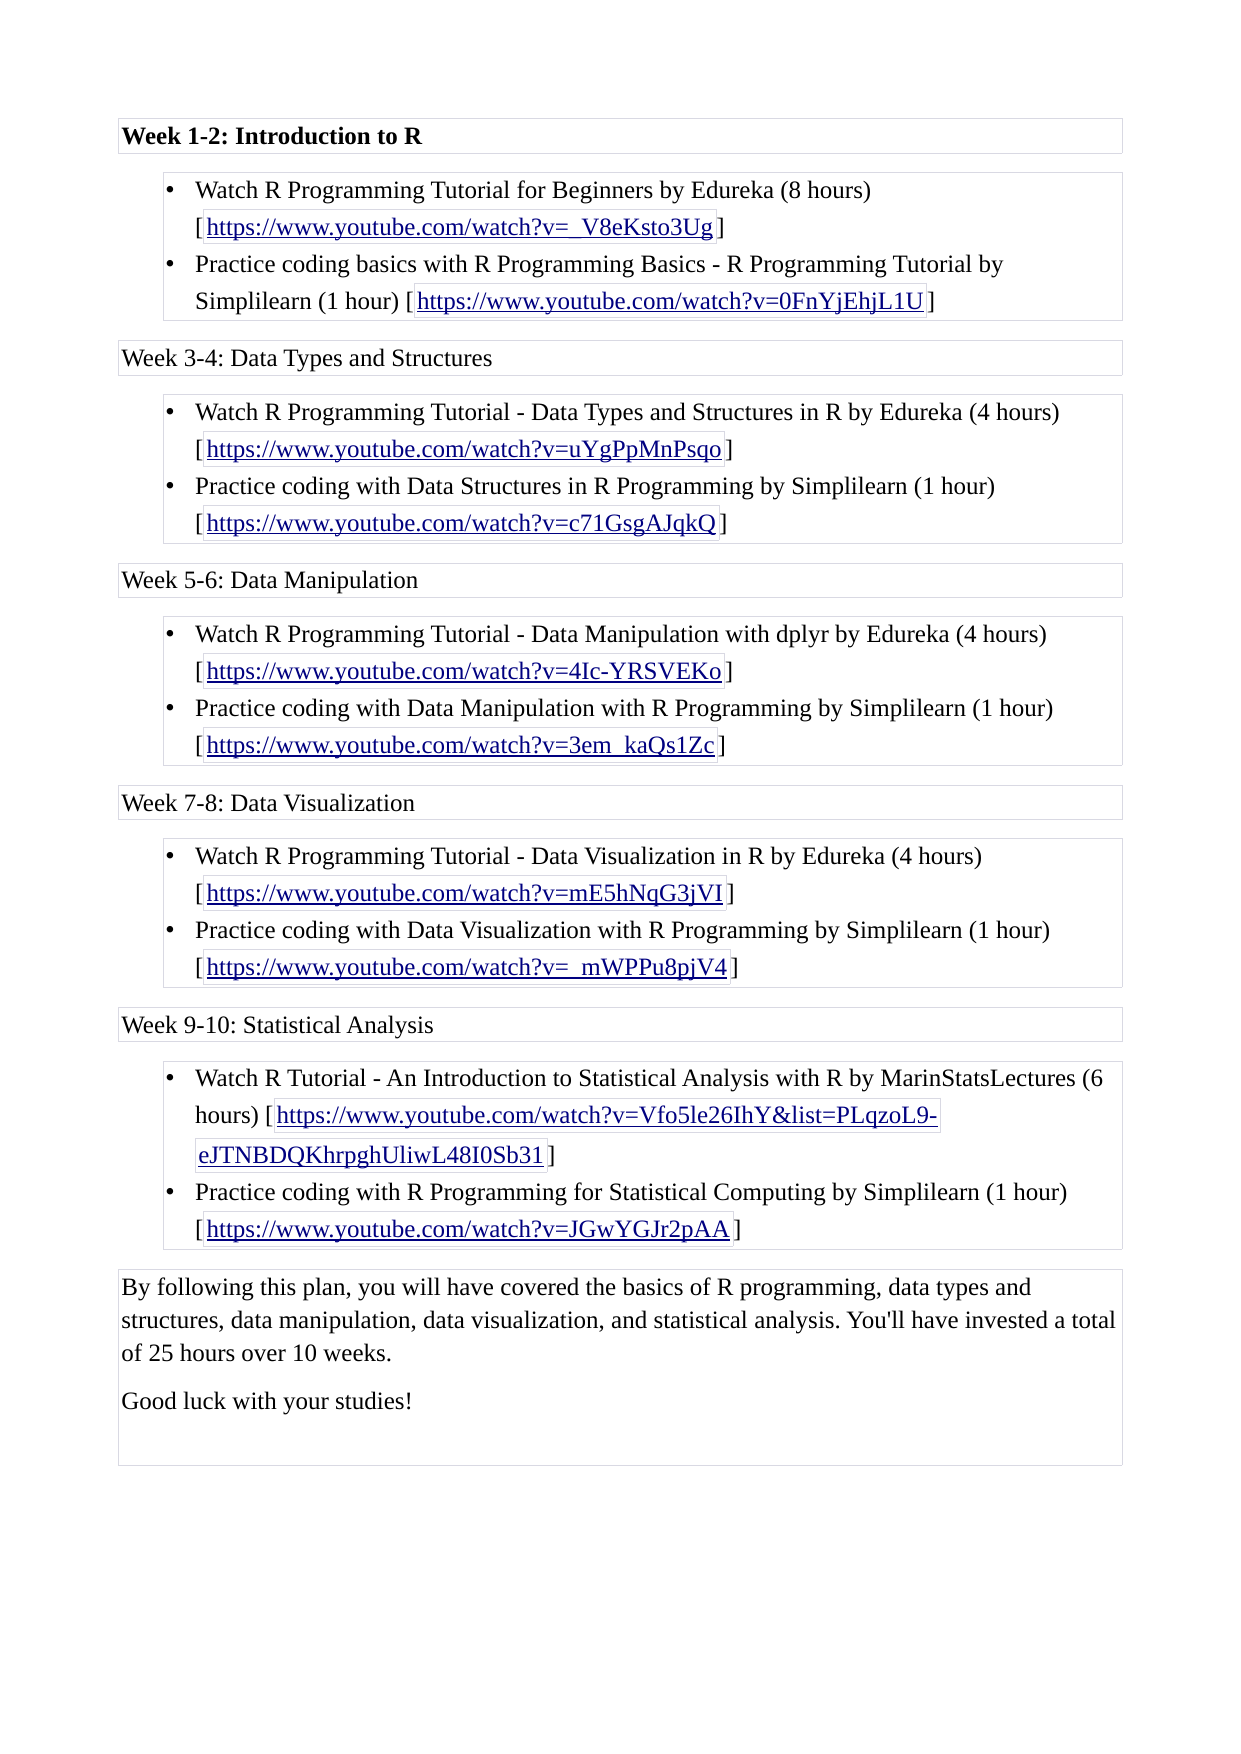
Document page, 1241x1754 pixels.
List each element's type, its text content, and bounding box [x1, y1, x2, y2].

list Watch R Tutorial - An Introduction to Statistical Analysis with R by MarinStatsLectures (6 hours) [https://www.youtube.com/watch?v=Vfo5le26IhY&list=PLqzoL9-eJTNBDQKhrpghUliwL48I0Sb31] [164, 1062, 1122, 1172]
list Practice coding with Data Structures in R Programming by Simplilearn (1 hour) [https://www.youtube.com/watch?v=c71GsgAJqkQ] [164, 468, 1122, 543]
text By following this plan, you will have covered the basics of R programming, data types and structures, data manipulation, data visualization, and statistical analysis. You'll have invested a total of 25 hours over 10 weeks. [119, 1270, 1122, 1367]
list Watch R Programming Tutorial - Data Visualization in R by Edureka (4 hours) [https://www.youtube.com/watch?v=mE5hNqG3jVI] [164, 839, 1122, 910]
text Good luck with your studies! [119, 1383, 1122, 1414]
list Practice coding basics with R Programming Basics - R Programming Tutorial by Simplilearn (1 hour) [https://www.youtube.com/watch?v=0FnYjEhjL1U] [164, 246, 1122, 320]
text Week 1-2: Introduction to R [119, 119, 1122, 153]
text Week 5-6: Data Manipulation [119, 564, 1122, 597]
list Practice coding with Data Visualization with R Programming by Simplilearn (1 hour) [https://www.youtube.com/watch?v=_mWPPu8pjV4] [164, 912, 1122, 987]
list Watch R Programming Tutorial - Data Manipulation with dplyr by Edureka (4 hours) [https://www.youtube.com/watch?v=4Ic-YRSVEKo] [164, 617, 1122, 688]
list Watch R Programming Tutorial for Beginners by Edureka (8 hours) [https://www.youtube.com/watch?v=_V8eKsto3Ug] [164, 173, 1122, 243]
list Practice coding with R Programming for Statistical Computing by Simplilearn (1 hour) [https://www.youtube.com/watch?v=JGwYGJr2pAA] [164, 1174, 1122, 1249]
text Week 9-10: Statistical Analysis [119, 1008, 1122, 1041]
text Week 7-8: Data Visualization [119, 786, 1122, 819]
list Watch R Programming Tutorial - Data Types and Structures in R by Edureka (4 hours) [https://www.youtube.com/watch?v=uYgPpMnPsqo] [164, 395, 1122, 466]
text Week 3-4: Data Types and Structures [119, 341, 1122, 375]
list Practice coding with Data Manipulation with R Programming by Simplilearn (1 hour) [https://www.youtube.com/watch?v=3em_kaQs1Zc] [164, 690, 1122, 765]
